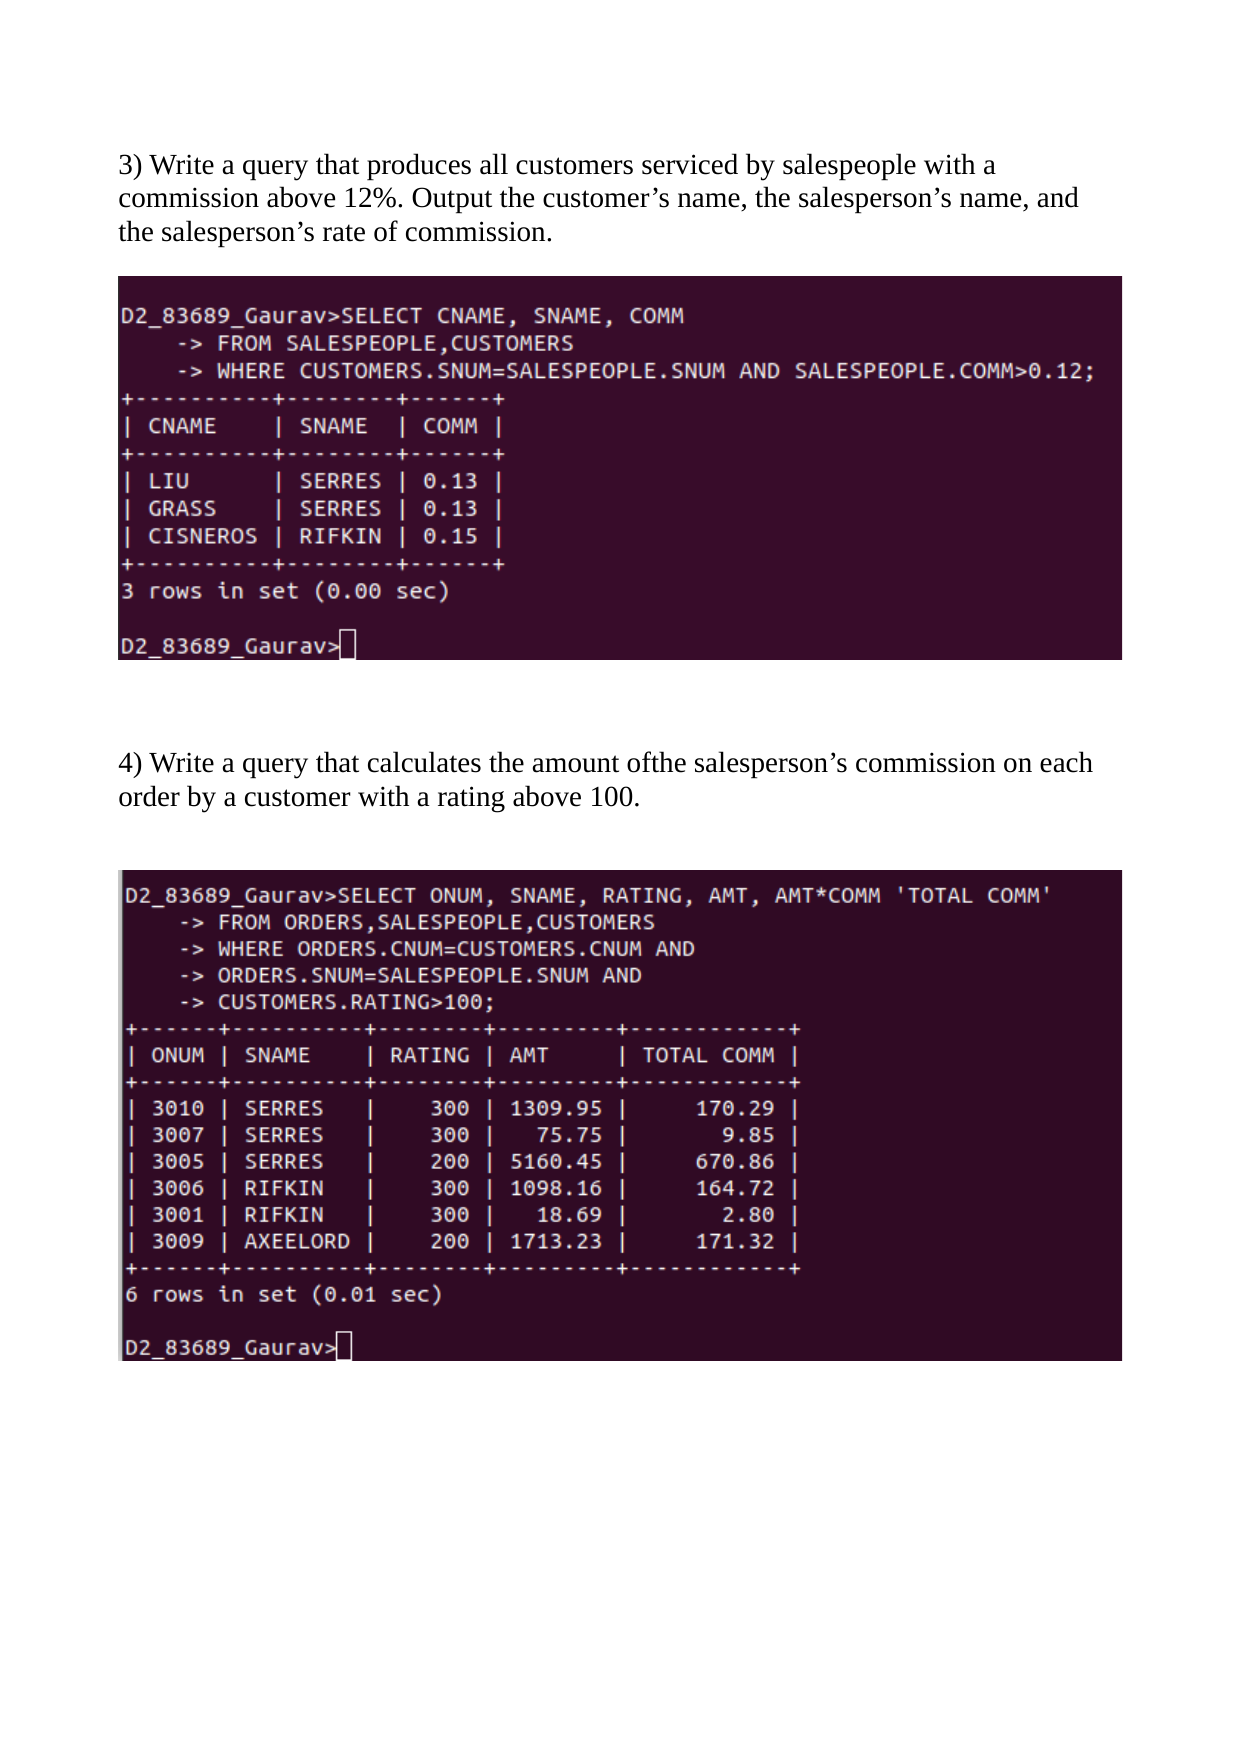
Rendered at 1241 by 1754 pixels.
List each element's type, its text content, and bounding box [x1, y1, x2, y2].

picture [118, 870, 1123, 1361]
text 3) Write a query that produces all customers serviced by salespeople with a commission above 12%. Output the customer’s name, the salesperson’s name, and the salesperson’s rate of commission. [118, 147, 1122, 247]
picture [118, 276, 1123, 660]
text 4) Write a query that calculates the amount ofthe salesperson’s commission on each order by a customer with a rating above 100. [118, 745, 1122, 812]
